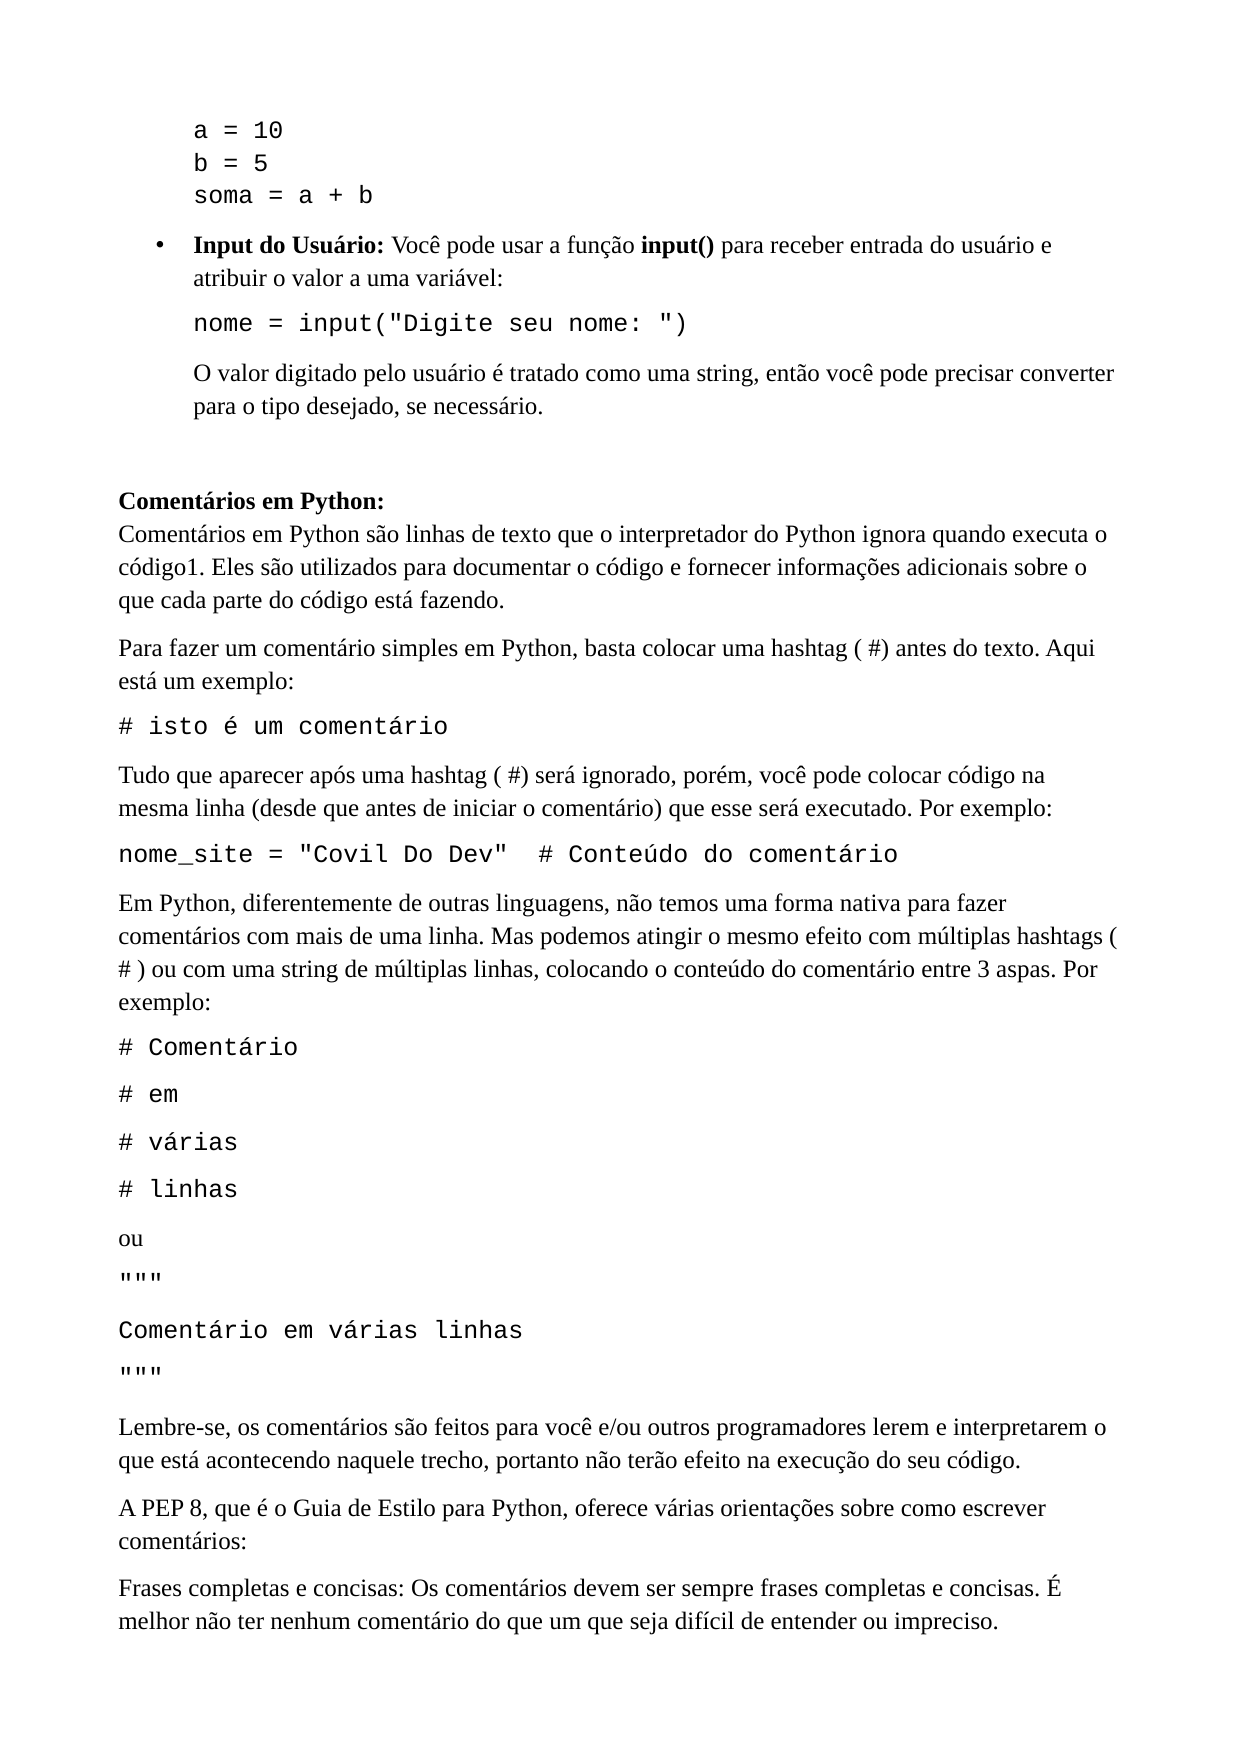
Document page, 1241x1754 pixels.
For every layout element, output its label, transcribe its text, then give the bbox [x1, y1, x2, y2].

text ou [118, 1223, 1122, 1252]
list a = 10 b = 5 soma = a + b [156, 118, 1122, 211]
text Em Python, diferentemente de outras linguagens, não temos uma forma nativa para fazer comentários com mais de uma linha. Mas podemos atingir o mesmo efeito com múltiplas hashtags ( # ) ou com uma string de múltiplas linhas, colocando o conteúdo do comentário entre 3 aspas. Por exemplo: [118, 888, 1122, 1016]
text """ [118, 1271, 1122, 1299]
text # Comentário [118, 1035, 1122, 1063]
list nome = input("Digite seu nome: ") [156, 311, 1122, 339]
text Comentários em Python: Comentários em Python são linhas de texto que o interpretador do Python ignora quando executa o código1. Eles são utilizados para documentar o código e fornecer informações adicionais sobre o que cada parte do código está fazendo. [118, 486, 1122, 614]
list O valor digitado pelo usuário é tratado como uma string, então você pode precisar converter para o tipo desejado, se necessário. [156, 358, 1122, 420]
text # linhas [118, 1176, 1122, 1204]
text Lembre-se, os comentários são feitos para você e/ou outros programadores lerem e interpretarem o que está acontecendo naquele trecho, portanto não terão efeito na execução do seu código. [118, 1412, 1122, 1474]
text """ [118, 1365, 1122, 1393]
text nome_site = "Covil Do Dev" # Conteúdo do comentário [118, 841, 1122, 869]
text # isto é um comentário [118, 713, 1122, 742]
text Frases completas e concisas: Os comentários devem ser sempre frases completas e concisas. É melhor não ter nenhum comentário do que um que seja difícil de entender ou impreciso. [118, 1573, 1122, 1635]
text Tudo que aparecer após uma hashtag ( #) será ignorado, porém, você pode colocar código na mesma linha (desde que antes de iniciar o comentário) que esse será executado. Por exemplo: [118, 761, 1122, 822]
text Comentário em várias linhas [118, 1318, 1122, 1346]
text # em [118, 1082, 1122, 1110]
text A PEP 8, que é o Guia de Estilo para Python, oferece várias orientações sobre como escrever comentários: [118, 1493, 1122, 1554]
text # várias [118, 1129, 1122, 1157]
list Input do Usuário: Você pode usar a função input() para receber entrada do usuário e atribuir o valor a uma variável: [156, 230, 1122, 292]
text Para fazer um comentário simples em Python, basta colocar uma hashtag ( #) antes do texto. Aqui está um exemplo: [118, 633, 1122, 694]
